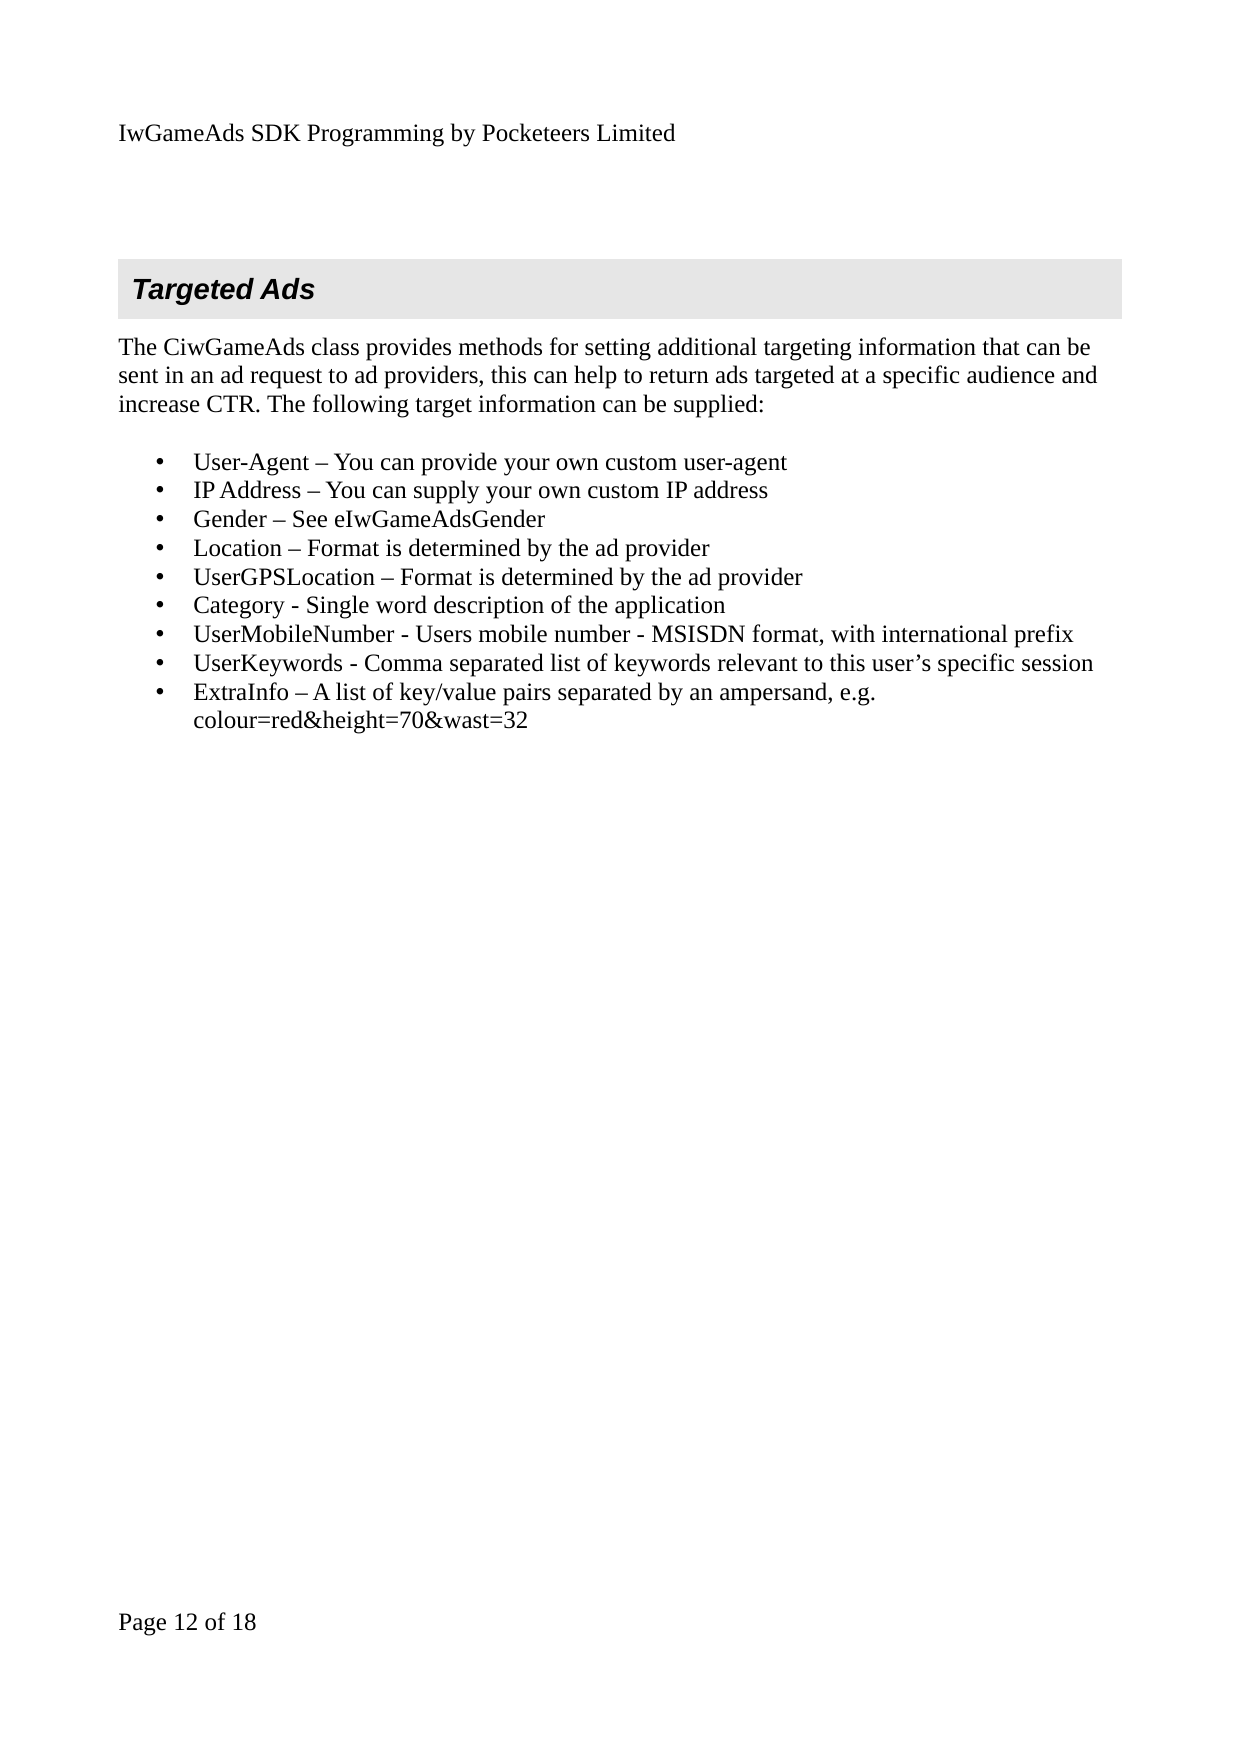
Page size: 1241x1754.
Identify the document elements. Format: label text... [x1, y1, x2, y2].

text The CiwGameAds class provides methods for setting additional targeting information that can be sent in an ad request to ad providers, this can help to return ads targeted at a specific audience and increase CTR. The following target information can be supplied: [118, 332, 1122, 418]
list Gender – See eIwGameAdsGender [156, 504, 1122, 533]
list IP Address – You can supply your own custom IP address [156, 475, 1122, 504]
list UserMobileNumber - Users mobile number - MSISDN format, with international prefix [156, 619, 1122, 648]
list UserKeywords - Comma separated list of keywords relevant to this user’s specific session [156, 648, 1122, 677]
list Location – Format is determined by the ad provider [156, 533, 1122, 562]
list ExtraInfo – A list of key/value pairs separated by an ampersand, e.g. colour=red&height=70&wast=32 [156, 677, 1122, 734]
list UserGPSLocation – Format is determined by the ad provider [156, 562, 1122, 590]
list Category - Single word description of the application [156, 590, 1122, 619]
list User-Agent – You can provide your own custom user-agent [156, 447, 1122, 475]
subtitle Targeted Ads [129, 269, 1112, 309]
